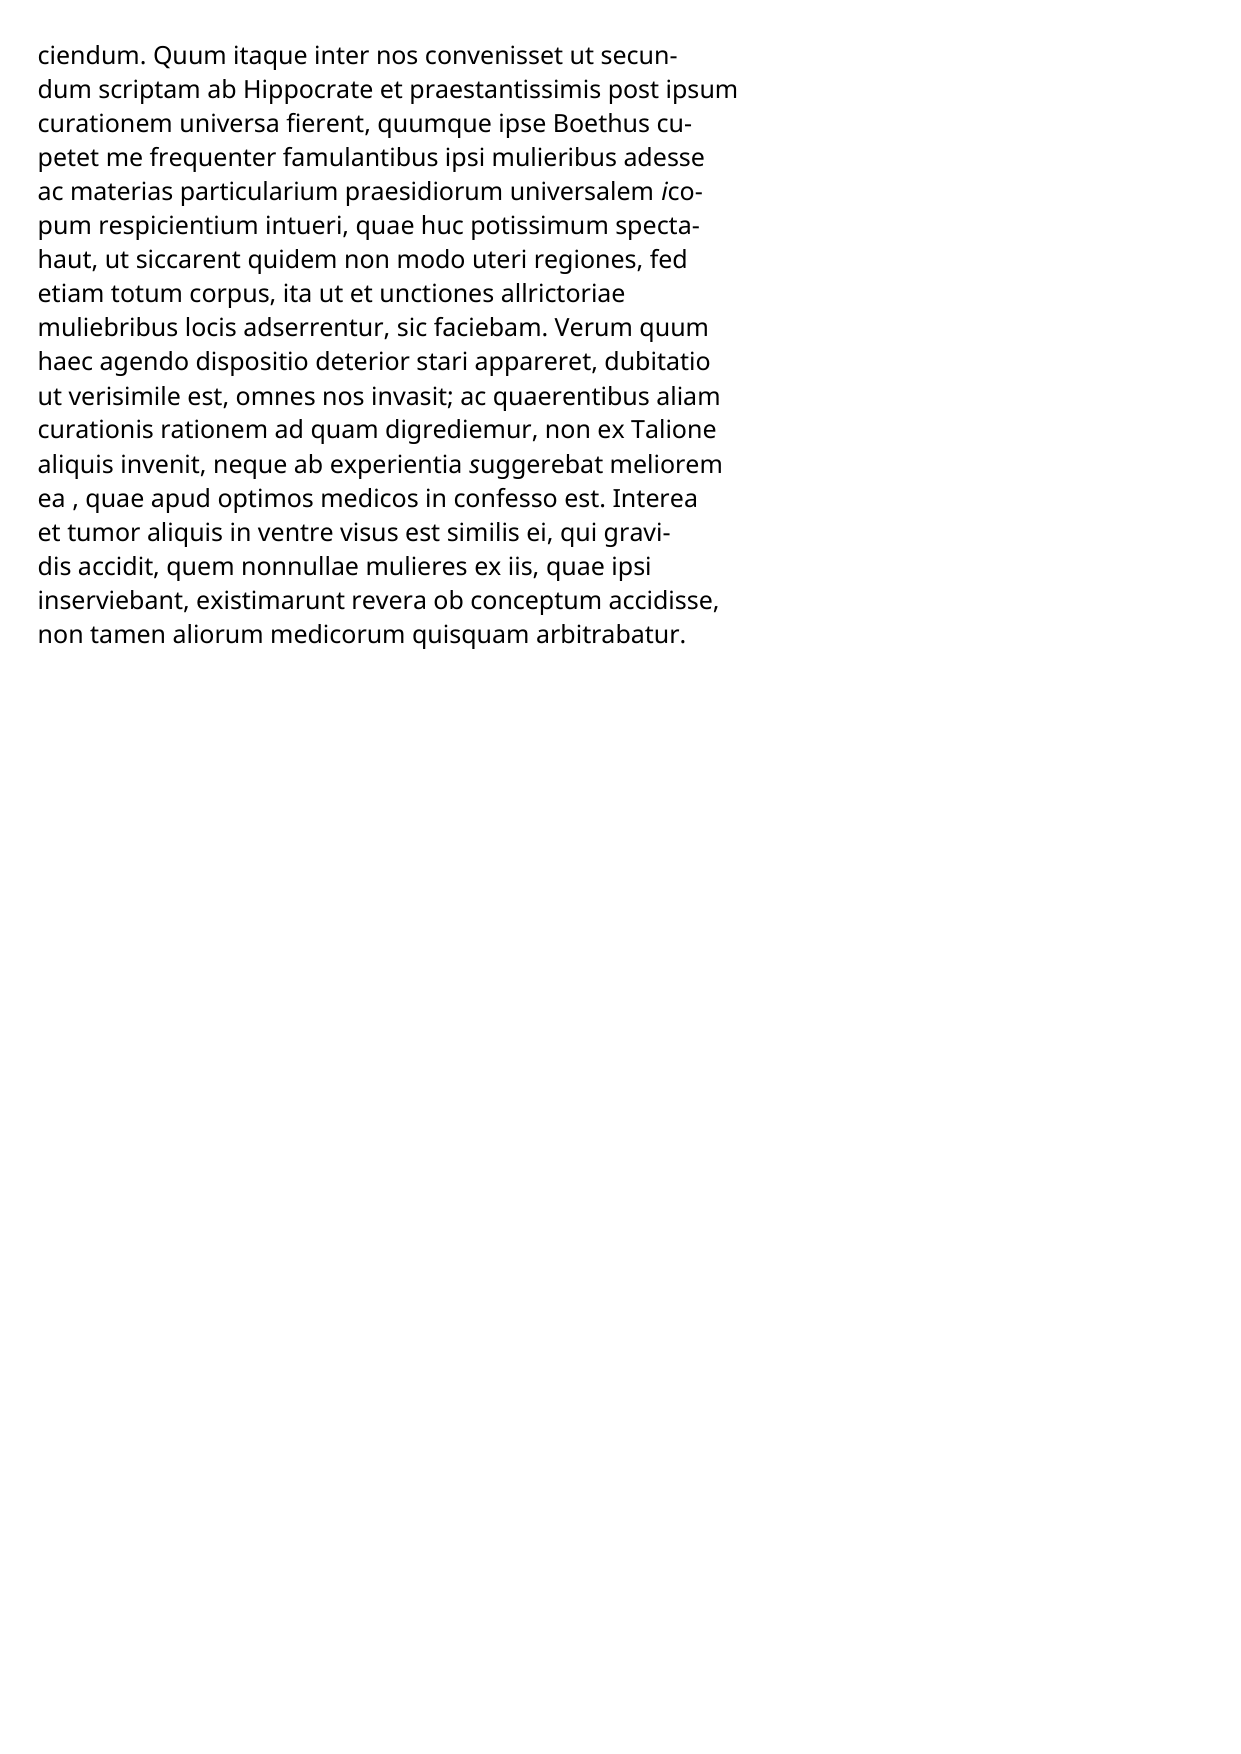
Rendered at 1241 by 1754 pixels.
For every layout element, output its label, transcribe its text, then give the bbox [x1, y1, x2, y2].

text ciendum. Quum itaque inter nos convenisset ut secun- dum scriptam ab Hippocrate et praestantissimis post ipsum curationem universa fierent, quumque ipse Boethus cu- petet me frequenter famulantibus ipsi mulieribus adesse ac materias particularium praesidiorum universalem ico- pum respicientium intueri, quae huc potissimum specta- haut, ut siccarent quidem non modo uteri regiones, fed etiam totum corpus, ita ut et unctiones allrictoriae muliebribus locis adserrentur, sic faciebam. Verum quum haec agendo dispositio deterior stari appareret, dubitatio ut verisimile est, omnes nos invasit; ac quaerentibus aliam curationis rationem ad quam digrediemur, non ex Talione aliquis invenit, neque ab experientia suggerebat meliorem ea , quae apud optimos medicos in confesso est. Interea et tumor aliquis in ventre visus est similis ei, qui gravi- dis accidit, quem nonnullae mulieres ex iis, quae ipsi inserviebant, existimarunt revera ob conceptum accidisse, non tamen aliorum medicorum quisquam arbitrabatur. [37, 37, 1203, 651]
